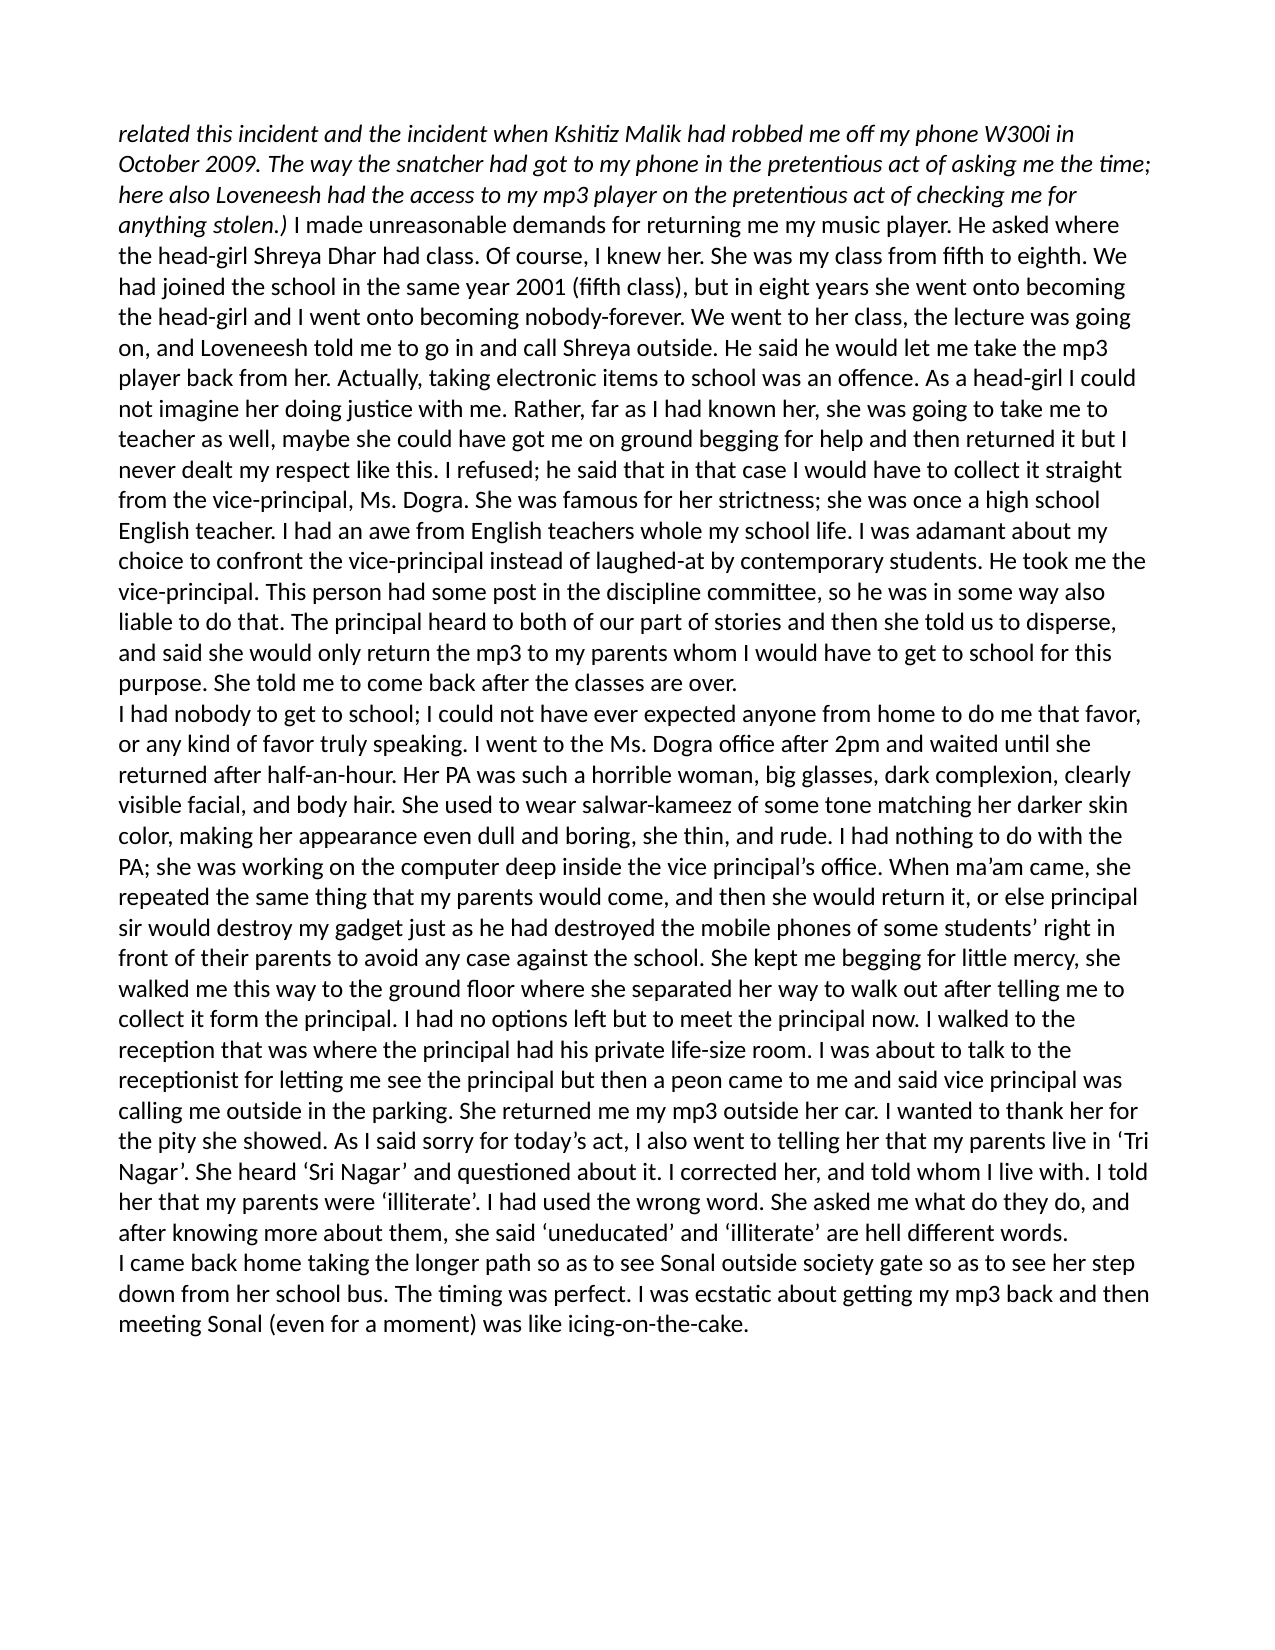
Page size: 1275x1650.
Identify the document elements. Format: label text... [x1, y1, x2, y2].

text related this incident and the incident when Kshitiz Malik had robbed me off my phone W300i in October 2009. The way the snatcher had got to my phone in the pretentious act of asking me the time; here also Loveneesh had the access to my mp3 player on the pretentious act of checking me for anything stolen.) I made unreasonable demands for returning me my music player. He asked where the head-girl Shreya Dhar had class. Of course, I knew her. She was my class from fifth to eighth. We had joined the school in the same year 2001 (fifth class), but in eight years she went onto becoming the head-girl and I went onto becoming nobody-forever. We went to her class, the lecture was going on, and Loveneesh told me to go in and call Shreya outside. He said he would let me take the mp3 player back from her. Actually, taking electronic items to school was an offence. As a head-girl I could not imagine her doing justice with me. Rather, far as I had known her, she was going to take me to teacher as well, maybe she could have got me on ground begging for help and then returned it but I never dealt my respect like this. I refused; he said that in that case I would have to collect it straight from the vice-principal, Ms. Dogra. She was famous for her strictness; she was once a high school English teacher. I had an awe from English teachers whole my school life. I was adamant about my choice to confront the vice-principal instead of laughed-at by contemporary students. He took me the vice-principal. This person had some post in the discipline committee, so he was in some way also liable to do that. The principal heard to both of our part of stories and then she told us to disperse, and said she would only return the mp3 to my parents whom I would have to get to school for this purpose. She told me to come back after the classes are over. [118, 118, 1157, 698]
text I had nobody to get to school; I could not have ever expected anyone from home to do me that favor, or any kind of favor truly speaking. I went to the Ms. Dogra office after 2pm and waited until she returned after half-an-hour. Her PA was such a horrible woman, big glasses, dark complexion, clearly visible facial, and body hair. She used to wear salwar-kameez of some tone matching her darker skin color, making her appearance even dull and boring, she thin, and rude. I had nothing to do with the PA; she was working on the computer deep inside the vice principal’s office. When ma’am came, she repeated the same thing that my parents would come, and then she would return it, or else principal sir would destroy my gadget just as he had destroyed the mobile phones of some students’ right in front of their parents to avoid any case against the school. She kept me begging for little mercy, she walked me this way to the ground floor where she separated her way to walk out after telling me to collect it form the principal. I had no options left but to meet the principal now. I walked to the reception that was where the principal had his private life-size room. I was about to talk to the receptionist for letting me see the principal but then a peon came to me and said vice principal was calling me outside in the parking. She returned me my mp3 outside her car. I wanted to thank her for the pity she showed. As I said sorry for today’s act, I also went to telling her that my parents live in ‘Tri Nagar’. She heard ‘Sri Nagar’ and questioned about it. I corrected her, and told whom I live with. I told her that my parents were ‘illiterate’. I had used the wrong word. She asked me what do they do, and after knowing more about them, she said ‘uneducated’ and ‘illiterate’ are hell different words. [118, 698, 1157, 1247]
text I came back home taking the longer path so as to see Sonal outside society gate so as to see her step down from her school bus. The timing was perfect. I was ecstatic about getting my mp3 back and then meeting Sonal (even for a moment) was like icing-on-the-cake. [118, 1247, 1157, 1339]
